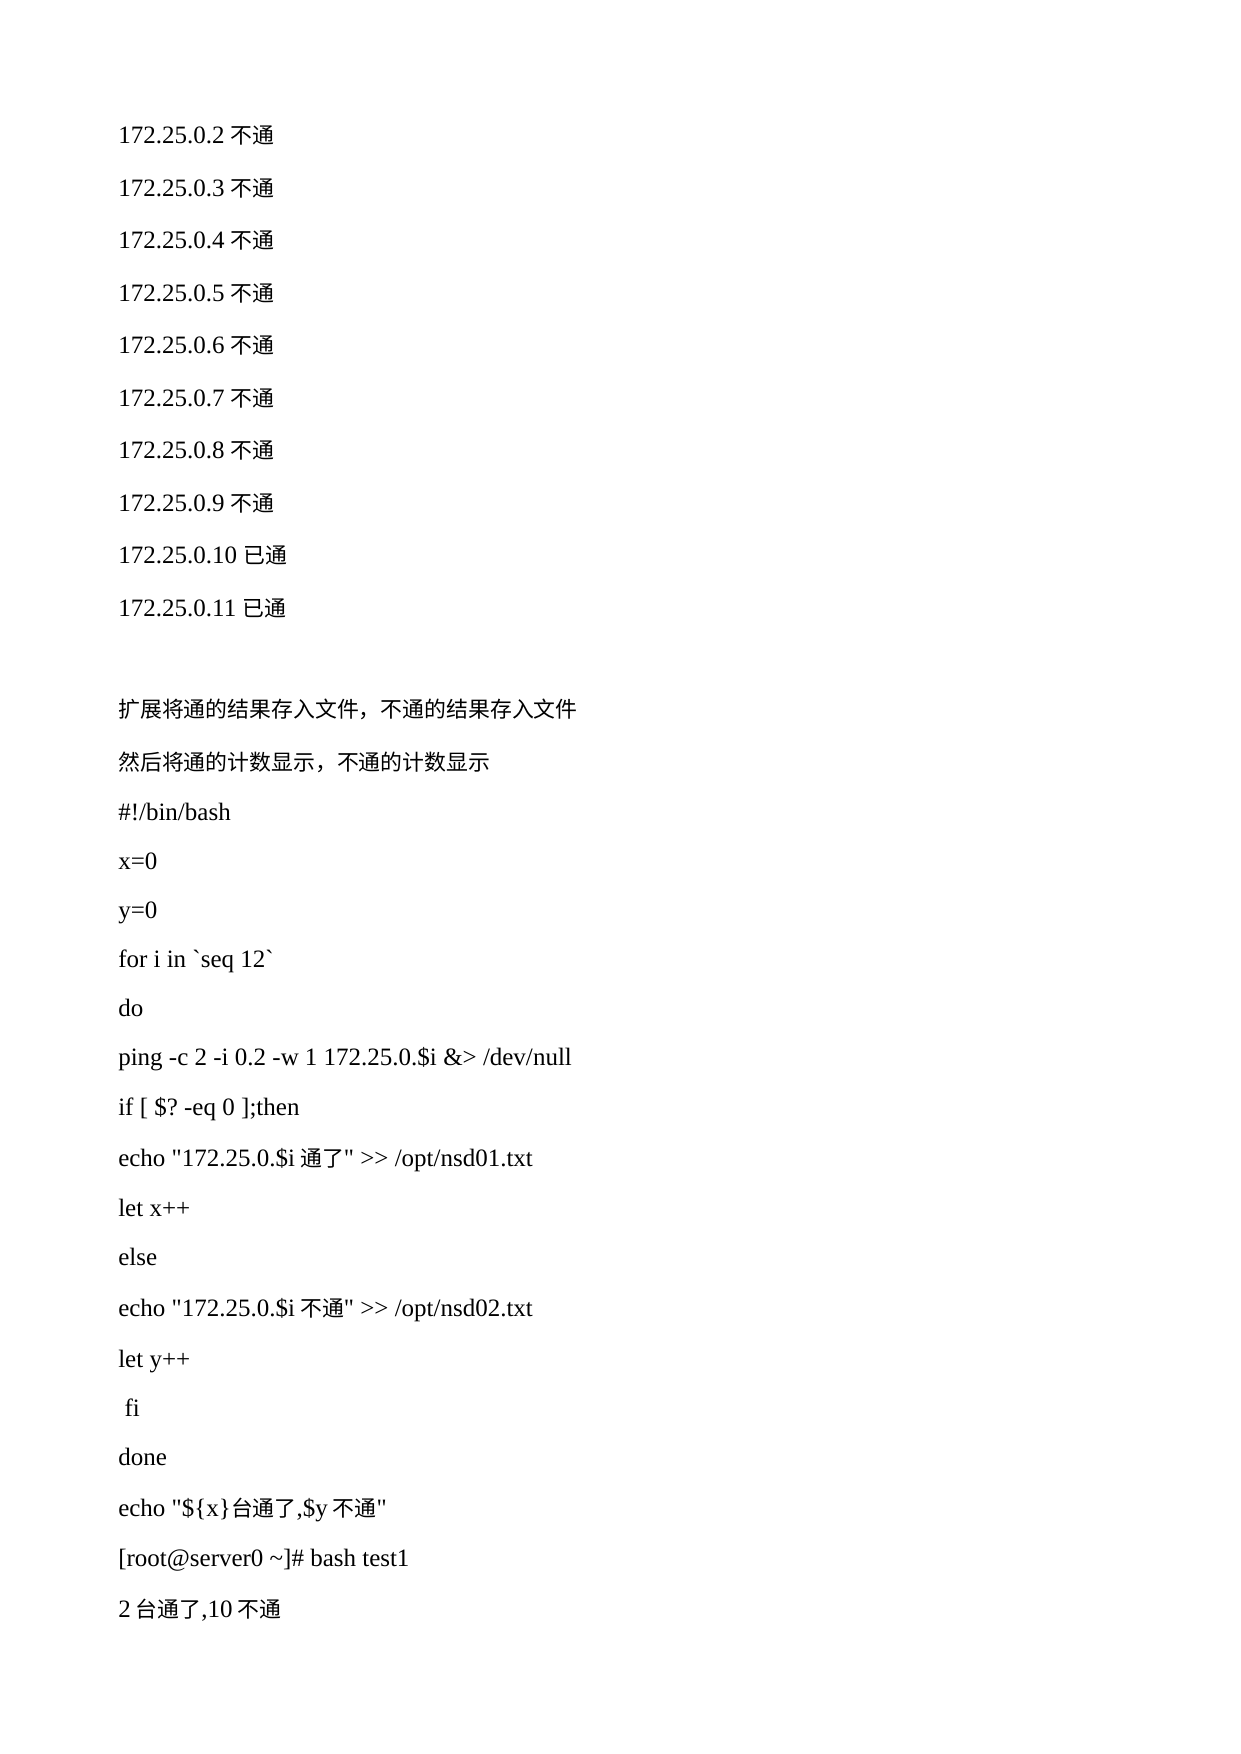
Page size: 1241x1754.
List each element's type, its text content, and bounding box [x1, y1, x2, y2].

text if [ $? -eq 0 ];then [118, 1092, 1122, 1120]
text let x++ [118, 1193, 1122, 1222]
text fi [118, 1393, 1122, 1422]
text 172.25.0.6 不通 [118, 328, 1122, 360]
text 172.25.0.3 不通 [118, 171, 1122, 202]
text y=0 [118, 895, 1122, 924]
text 172.25.0.8 不通 [118, 433, 1122, 465]
text [root@server0 ~]# bash test1 [118, 1543, 1122, 1572]
text let y++ [118, 1344, 1122, 1372]
text #!/bin/bash [118, 797, 1122, 826]
text do [118, 993, 1122, 1022]
text 172.25.0.7 不通 [118, 381, 1122, 412]
text else [118, 1242, 1122, 1271]
text 扩展将通的结果存入文件，不通的结果存入文件 [118, 692, 1122, 724]
text 172.25.0.5 不通 [118, 276, 1122, 307]
text 172.25.0.11 已通 [118, 591, 1122, 622]
text 2台通了,10不通 [118, 1592, 1122, 1624]
text ping -c 2 -i 0.2 -w 1 172.25.0.$i &> /dev/null [118, 1042, 1122, 1071]
text 172.25.0.10 已通 [118, 538, 1122, 570]
text 然后将通的计数显示，不通的计数显示 [118, 745, 1122, 776]
text 172.25.0.2 不通 [118, 118, 1122, 150]
text echo "${x}台通了,$y不通" [118, 1491, 1122, 1523]
text echo "172.25.0.$i通了" >> /opt/nsd01.txt [118, 1141, 1122, 1172]
text echo "172.25.0.$i不通" >> /opt/nsd02.txt [118, 1291, 1122, 1323]
text for i in `seq 12` [118, 944, 1122, 973]
text x=0 [118, 846, 1122, 875]
text done [118, 1442, 1122, 1471]
text 172.25.0.9 不通 [118, 486, 1122, 517]
text 172.25.0.4 不通 [118, 223, 1122, 255]
